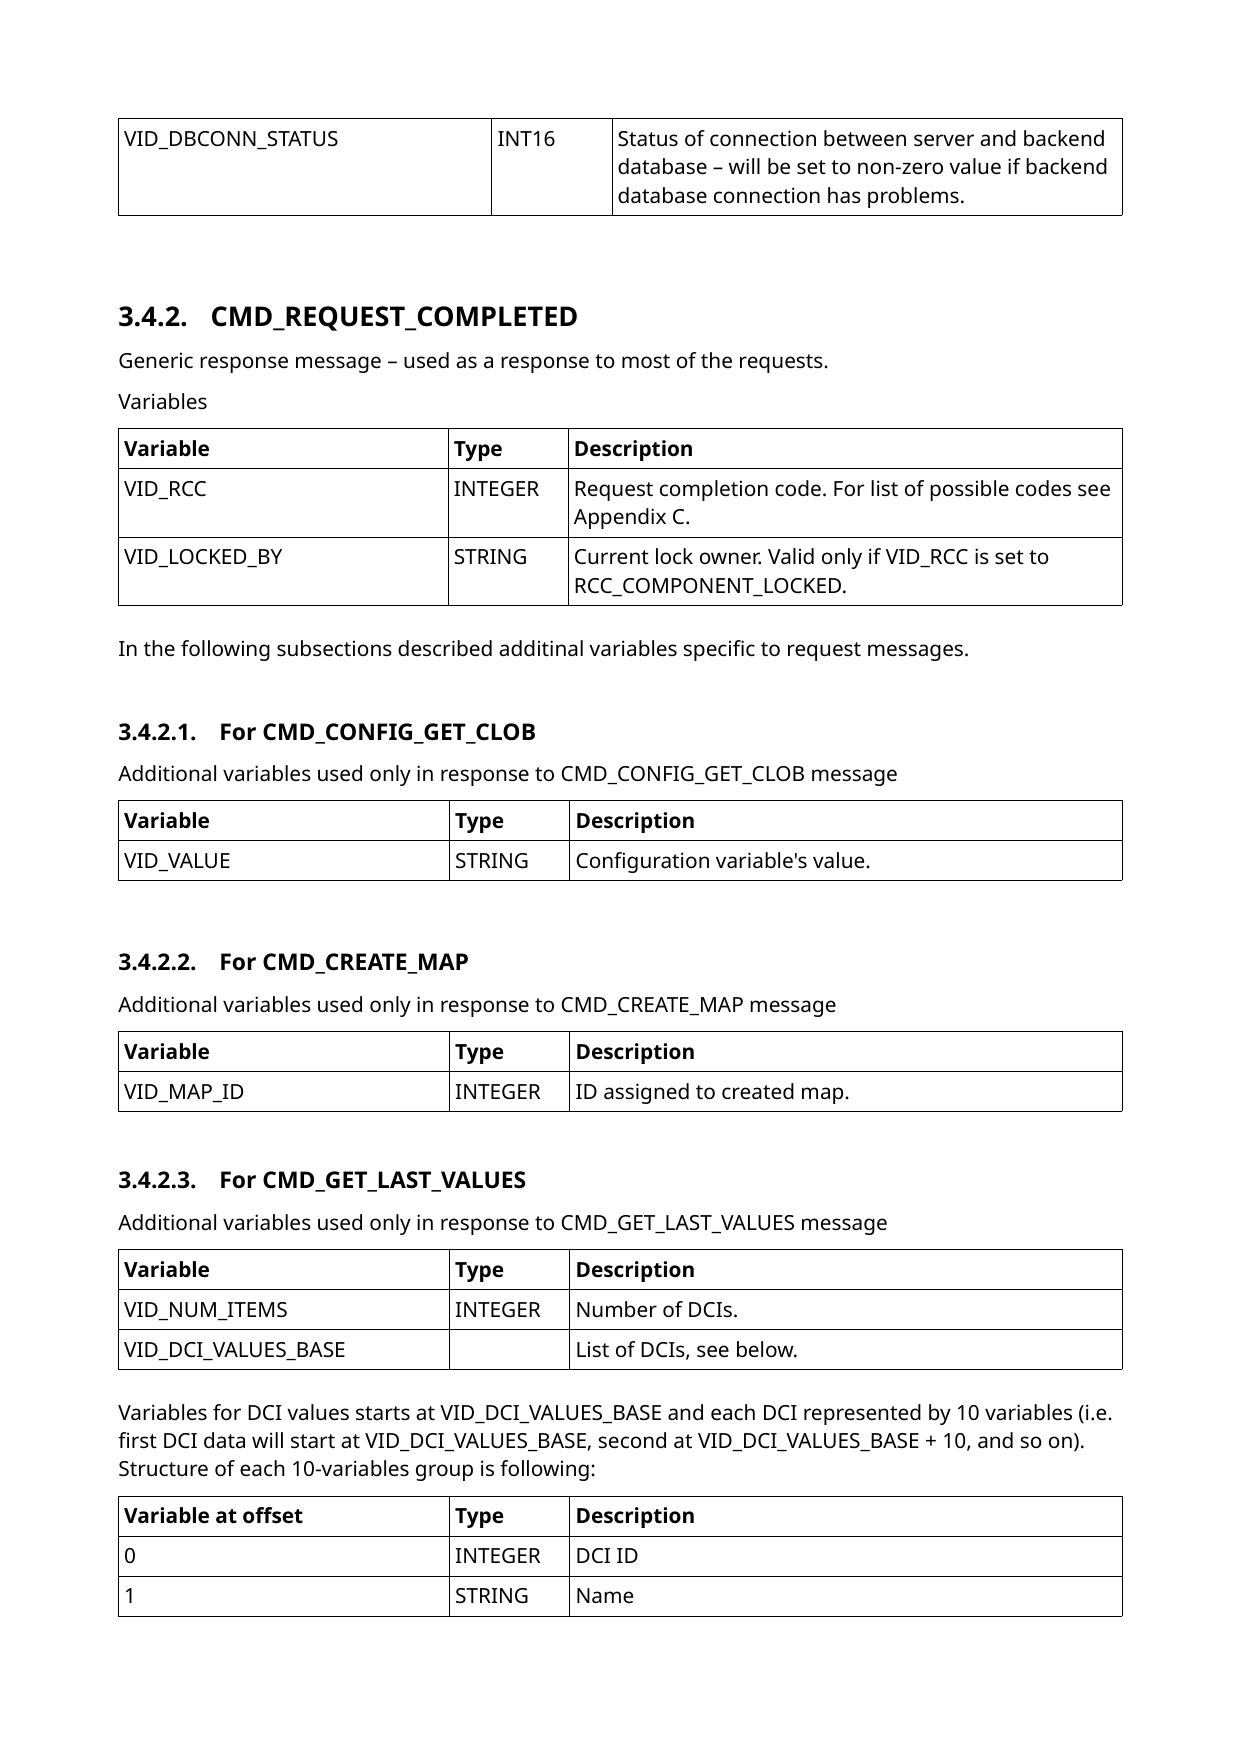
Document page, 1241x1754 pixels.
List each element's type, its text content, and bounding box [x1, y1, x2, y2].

table_cell Current lock owner. Valid only if VID_RCC is set to RCC_COMPONENT_LOCKED. [569, 538, 1122, 605]
text Variables [118, 387, 1122, 416]
table_cell INTEGER [450, 1072, 569, 1111]
table_cell INTEGER [449, 469, 568, 537]
table_header Description [570, 1250, 1122, 1289]
table_cell DCI ID [570, 1537, 1122, 1576]
table_cell VID_DBCONN_STATUS [119, 119, 491, 215]
table_header Variable [119, 1250, 449, 1289]
text Additional variables used only in response to CMD_GET_LAST_VALUES message [118, 1208, 1122, 1237]
table_header Variable [119, 1032, 449, 1071]
table_cell [450, 1330, 569, 1369]
table_header Description [570, 801, 1122, 840]
table_header Variable [119, 801, 449, 840]
table_cell VID_LOCKED_BY [119, 538, 448, 605]
table_header Description [570, 1497, 1122, 1536]
table_cell VID_NUM_ITEMS [119, 1290, 449, 1329]
table_cell ID assigned to created map. [570, 1072, 1122, 1111]
text In the following subsections described additinal variables specific to request messages. [118, 634, 1122, 662]
table_cell VID_RCC [119, 469, 448, 537]
table_header Type [450, 1032, 569, 1071]
table_cell Request completion code. For list of possible codes see Appendix C. [569, 469, 1122, 537]
table_cell VID_MAP_ID [119, 1072, 449, 1111]
text Additional variables used only in response to CMD_CREATE_MAP message [118, 990, 1122, 1018]
table_cell STRING [450, 1577, 569, 1616]
table_cell Number of DCIs. [570, 1290, 1122, 1329]
table_cell Status of connection between server and backend database – will be set to non-zero value if backend database connection has problems. [613, 119, 1122, 215]
table_header Variable [119, 429, 448, 468]
subtitle CMD_REQUEST_COMPLETED [118, 297, 1122, 334]
table_header Description [570, 1032, 1122, 1071]
text Generic response message – used as a response to most of the requests. [118, 346, 1122, 375]
table_header Type [450, 1250, 569, 1289]
table_cell 0 [119, 1537, 449, 1576]
table_cell Configuration variable's value. [570, 841, 1122, 880]
table_header Type [450, 1497, 569, 1536]
table_cell INT16 [492, 119, 612, 215]
text Additional variables used only in response to CMD_CONFIG_GET_CLOB message [118, 759, 1122, 788]
table_header Type [450, 801, 569, 840]
table_cell List of DCIs, see below. [570, 1330, 1122, 1369]
table_header Variable at offset [119, 1497, 449, 1536]
table_cell 1 [119, 1577, 449, 1616]
table_cell STRING [450, 841, 569, 880]
table_cell INTEGER [450, 1537, 569, 1576]
table_cell VID_DCI_VALUES_BASE [119, 1330, 449, 1369]
table_cell INTEGER [450, 1290, 569, 1329]
subtitle For CMD_CREATE_MAP [118, 946, 1122, 977]
subtitle For CMD_CONFIG_GET_CLOB [118, 716, 1122, 747]
table_header Type [449, 429, 568, 468]
table_cell VID_VALUE [119, 841, 449, 880]
table_cell STRING [449, 538, 568, 605]
table_header Description [569, 429, 1122, 468]
subtitle For CMD_GET_LAST_VALUES [118, 1164, 1122, 1196]
text Variables for DCI values starts at VID_DCI_VALUES_BASE and each DCI represented by 10 variables (i.e. first DCI data will start at VID_DCI_VALUES_BASE, second at VID_DCI_VALUES_BASE + 10, and so on). Structure of each 10-variables group is following: [118, 1398, 1122, 1483]
table_cell Name [570, 1577, 1122, 1616]
